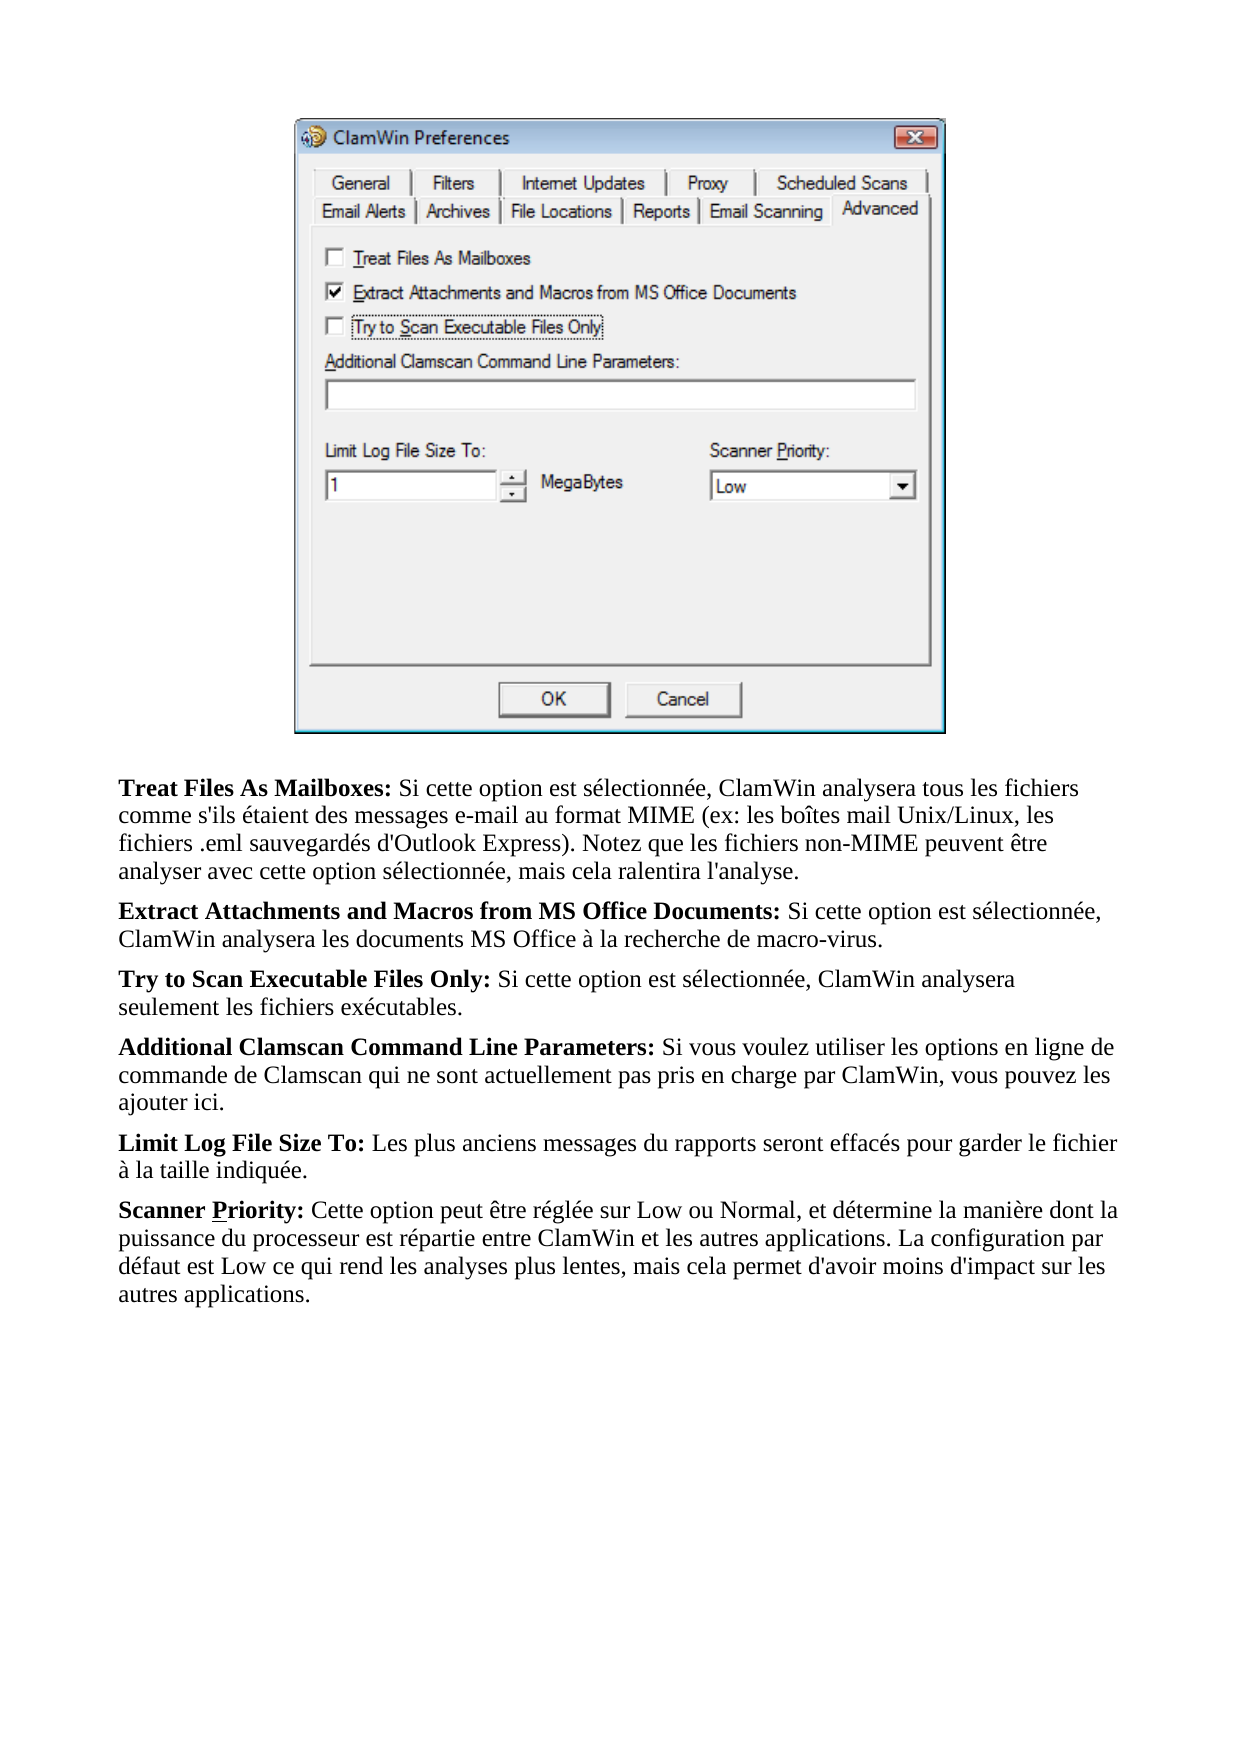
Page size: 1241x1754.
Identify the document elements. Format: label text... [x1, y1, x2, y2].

text Limit Log File Size To: Les plus anciens messages du rapports seront effacés pour garder le fichier à la taille indiquée. [118, 1129, 1122, 1184]
text Try to Scan Executable Files Only: Si cette option est sélectionnée, ClamWin analysera seulement les fichiers exécutables. [118, 965, 1122, 1021]
text Scanner Priority: Cette option peut être réglée sur Low ou Normal, et détermine la manière dont la puissance du processeur est répartie entre ClamWin et les autres applications. La configuration par défaut est Low ce qui rend les analyses plus lentes, mais cela permet d'avoir moins d'impact sur les autres applications. [118, 1197, 1122, 1307]
text Extract Attachments and Macros from MS Office Documents: Si cette option est sélectionnée, ClamWin analysera les documents MS Office à la recherche de macro-virus. [118, 897, 1122, 953]
text Treat Files As Mailboxes: Si cette option est sélectionnée, ClamWin analysera tous les fichiers comme s'ils étaient des messages e-mail au format MIME (ex: les boîtes mail Unix/Linux, les fichiers .eml sauvegardés d'Outlook Express). Notez que les fichiers non-MIME peuvent être analyser avec cette option sélectionnée, mais cela ralentira l'analyse. [118, 774, 1122, 885]
text Additional Clamscan Command Line Parameters: Si vous voulez utiliser les options en ligne de commande de Clamscan qui ne sont actuellement pas pris en charge par ClamWin, vous pouvez les ajouter ici. [118, 1033, 1122, 1116]
picture [294, 118, 946, 734]
